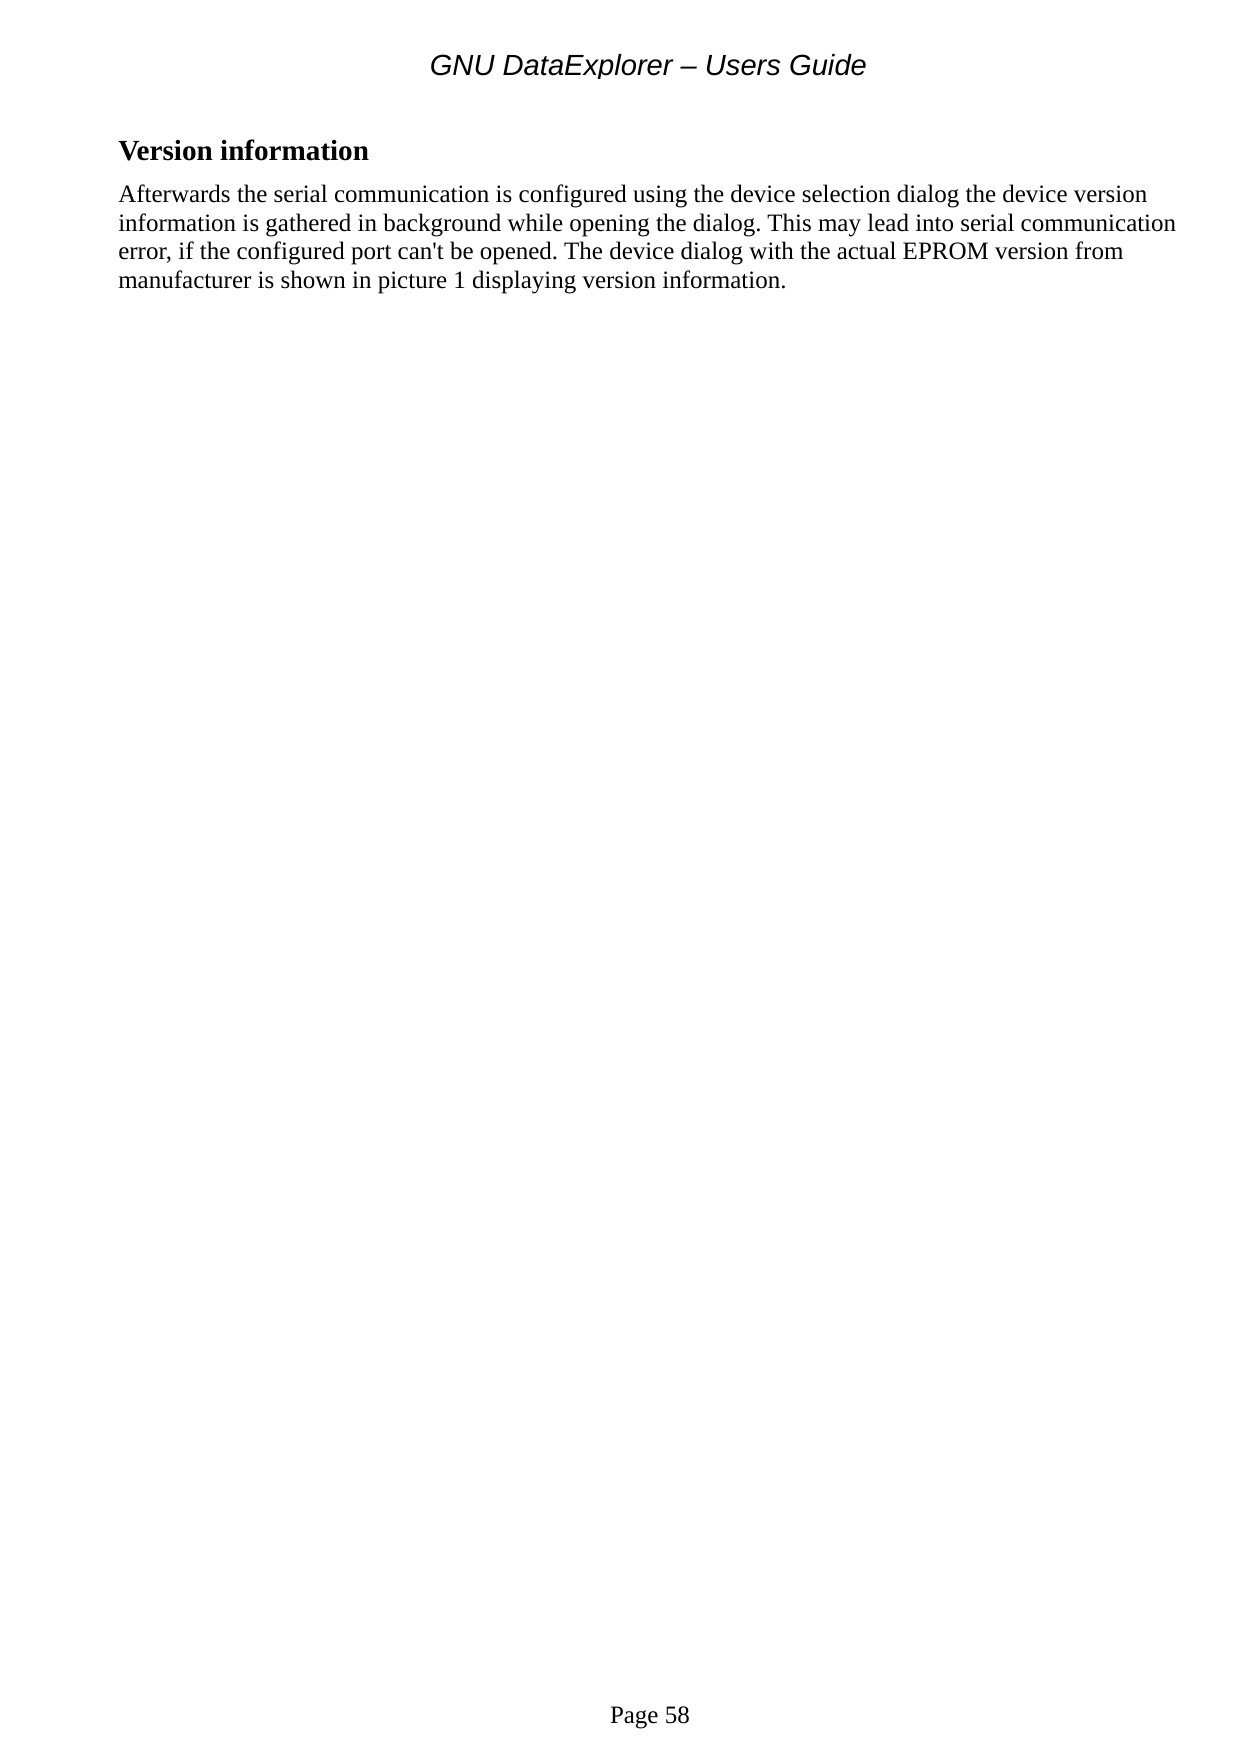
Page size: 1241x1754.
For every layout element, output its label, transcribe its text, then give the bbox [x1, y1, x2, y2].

text Afterwards the serial communication is configured using the device selection dialog the device version information is gathered in background while opening the dialog. This may lead into serial communication error, if the configured port can't be opened. The device dialog with the actual EPROM version from manufacturer is shown in picture 1 displaying version information. [118, 179, 1181, 294]
subtitle Version information [118, 133, 1181, 166]
